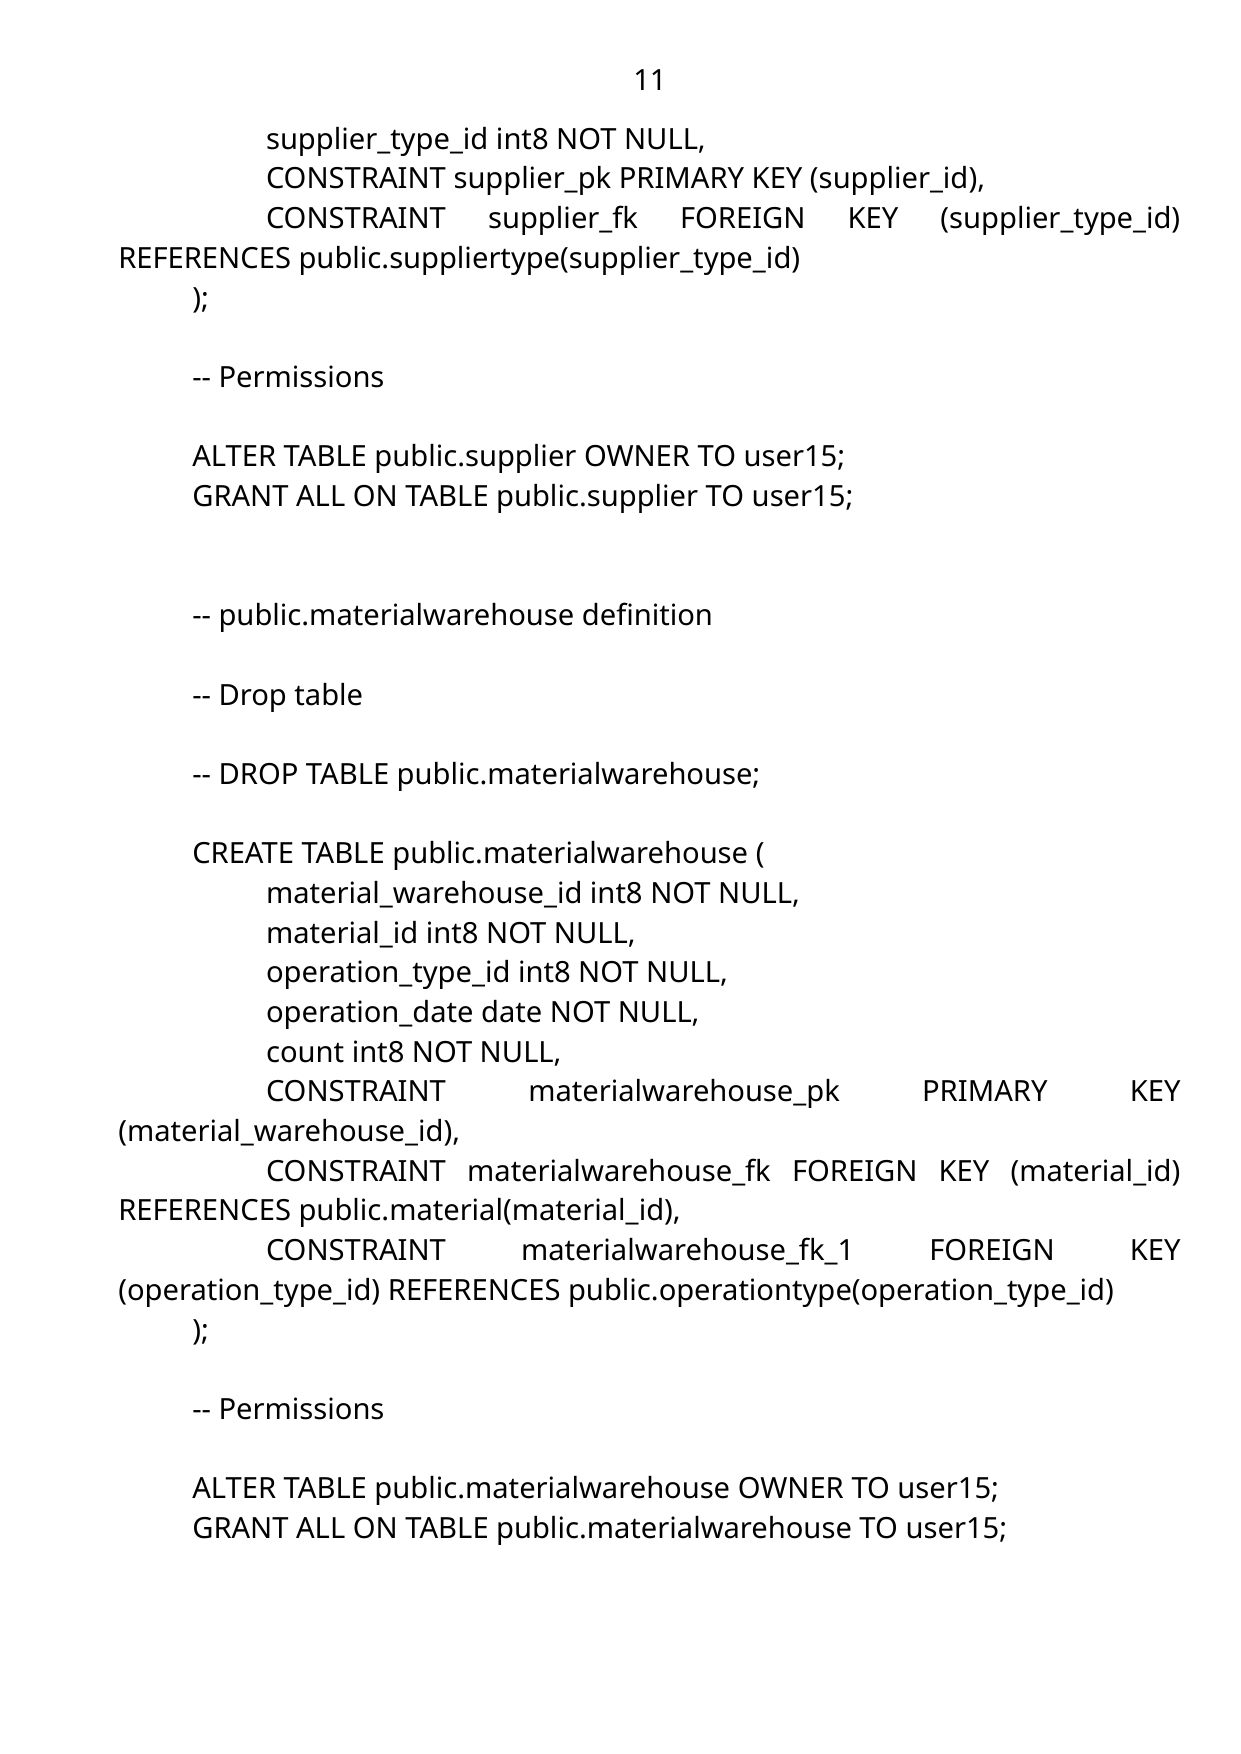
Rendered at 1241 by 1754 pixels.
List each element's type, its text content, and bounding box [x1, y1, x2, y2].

text CONSTRAINT materialwarehouse_fk_1 FOREIGN KEY (operation_type_id) REFERENCES public.operationtype(operation_type_id) [118, 1229, 1181, 1309]
text ALTER TABLE public.supplier OWNER TO user15; [118, 436, 1181, 475]
text -- Drop table [118, 674, 1181, 713]
text operation_date date NOT NULL, [118, 991, 1181, 1031]
text ); [118, 277, 1181, 317]
text ); [118, 1309, 1181, 1348]
text GRANT ALL ON TABLE public.supplier TO user15; [118, 475, 1181, 515]
text CONSTRAINT materialwarehouse_pk PRIMARY KEY (material_warehouse_id), [118, 1071, 1181, 1150]
text CONSTRAINT materialwarehouse_fk FOREIGN KEY (material_id) REFERENCES public.material(material_id), [118, 1150, 1181, 1229]
text supplier_type_id int8 NOT NULL, [118, 118, 1181, 158]
text -- DROP TABLE public.materialwarehouse; [118, 753, 1181, 793]
text CONSTRAINT supplier_fk FOREIGN KEY (supplier_type_id) REFERENCES public.suppliertype(supplier_type_id) [118, 197, 1181, 277]
text material_id int8 NOT NULL, [118, 912, 1181, 952]
text -- public.materialwarehouse definition [118, 594, 1181, 634]
text operation_type_id int8 NOT NULL, [118, 952, 1181, 991]
text material_warehouse_id int8 NOT NULL, [118, 872, 1181, 912]
text -- Permissions [118, 1388, 1181, 1428]
text count int8 NOT NULL, [118, 1031, 1181, 1071]
text CONSTRAINT supplier_pk PRIMARY KEY (supplier_id), [118, 158, 1181, 197]
text GRANT ALL ON TABLE public.materialwarehouse TO user15; [118, 1507, 1181, 1547]
text ALTER TABLE public.materialwarehouse OWNER TO user15; [118, 1467, 1181, 1507]
text -- Permissions [118, 356, 1181, 396]
text CREATE TABLE public.materialwarehouse ( [118, 832, 1181, 872]
